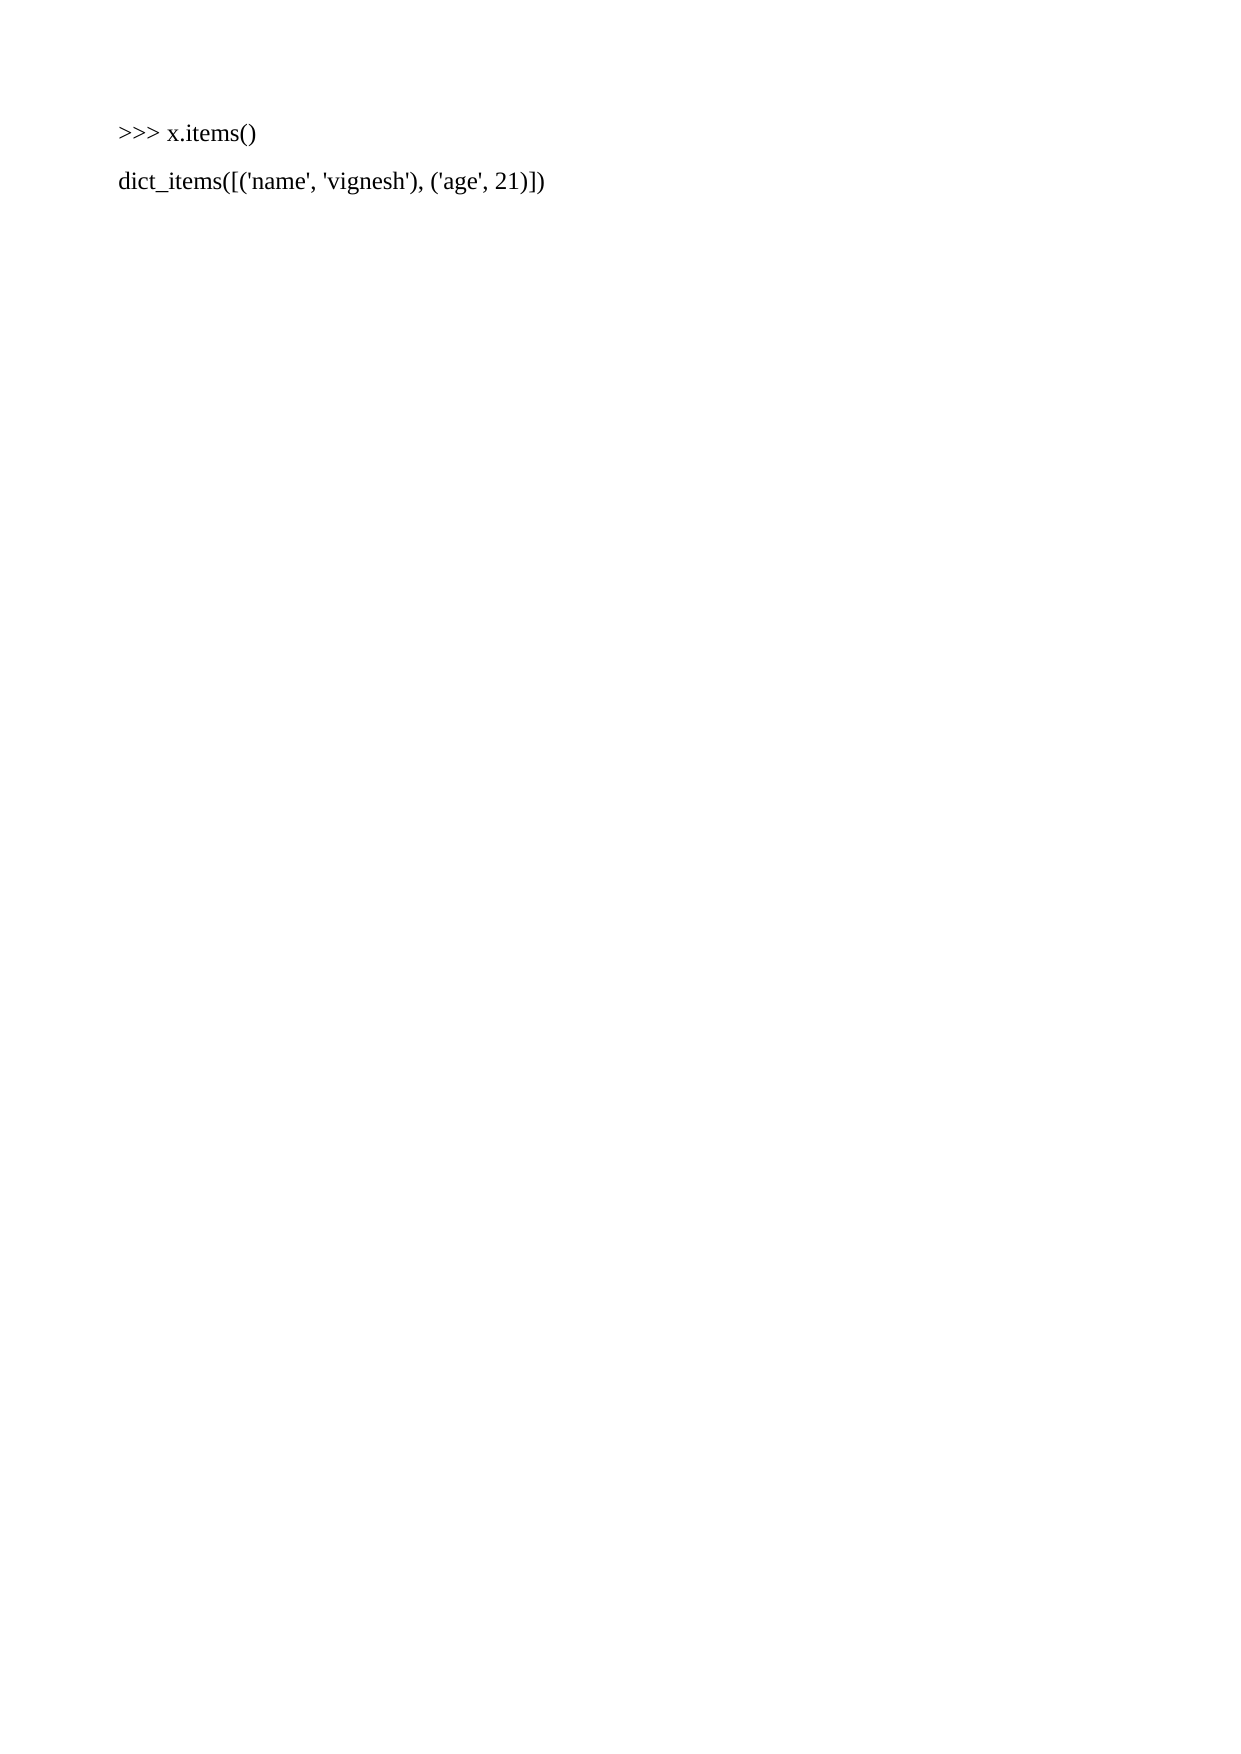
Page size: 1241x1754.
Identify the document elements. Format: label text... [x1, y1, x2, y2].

text >>> x.items() [118, 118, 1122, 147]
text dict_items([('name', 'vignesh'), ('age', 21)]) [118, 166, 1122, 194]
